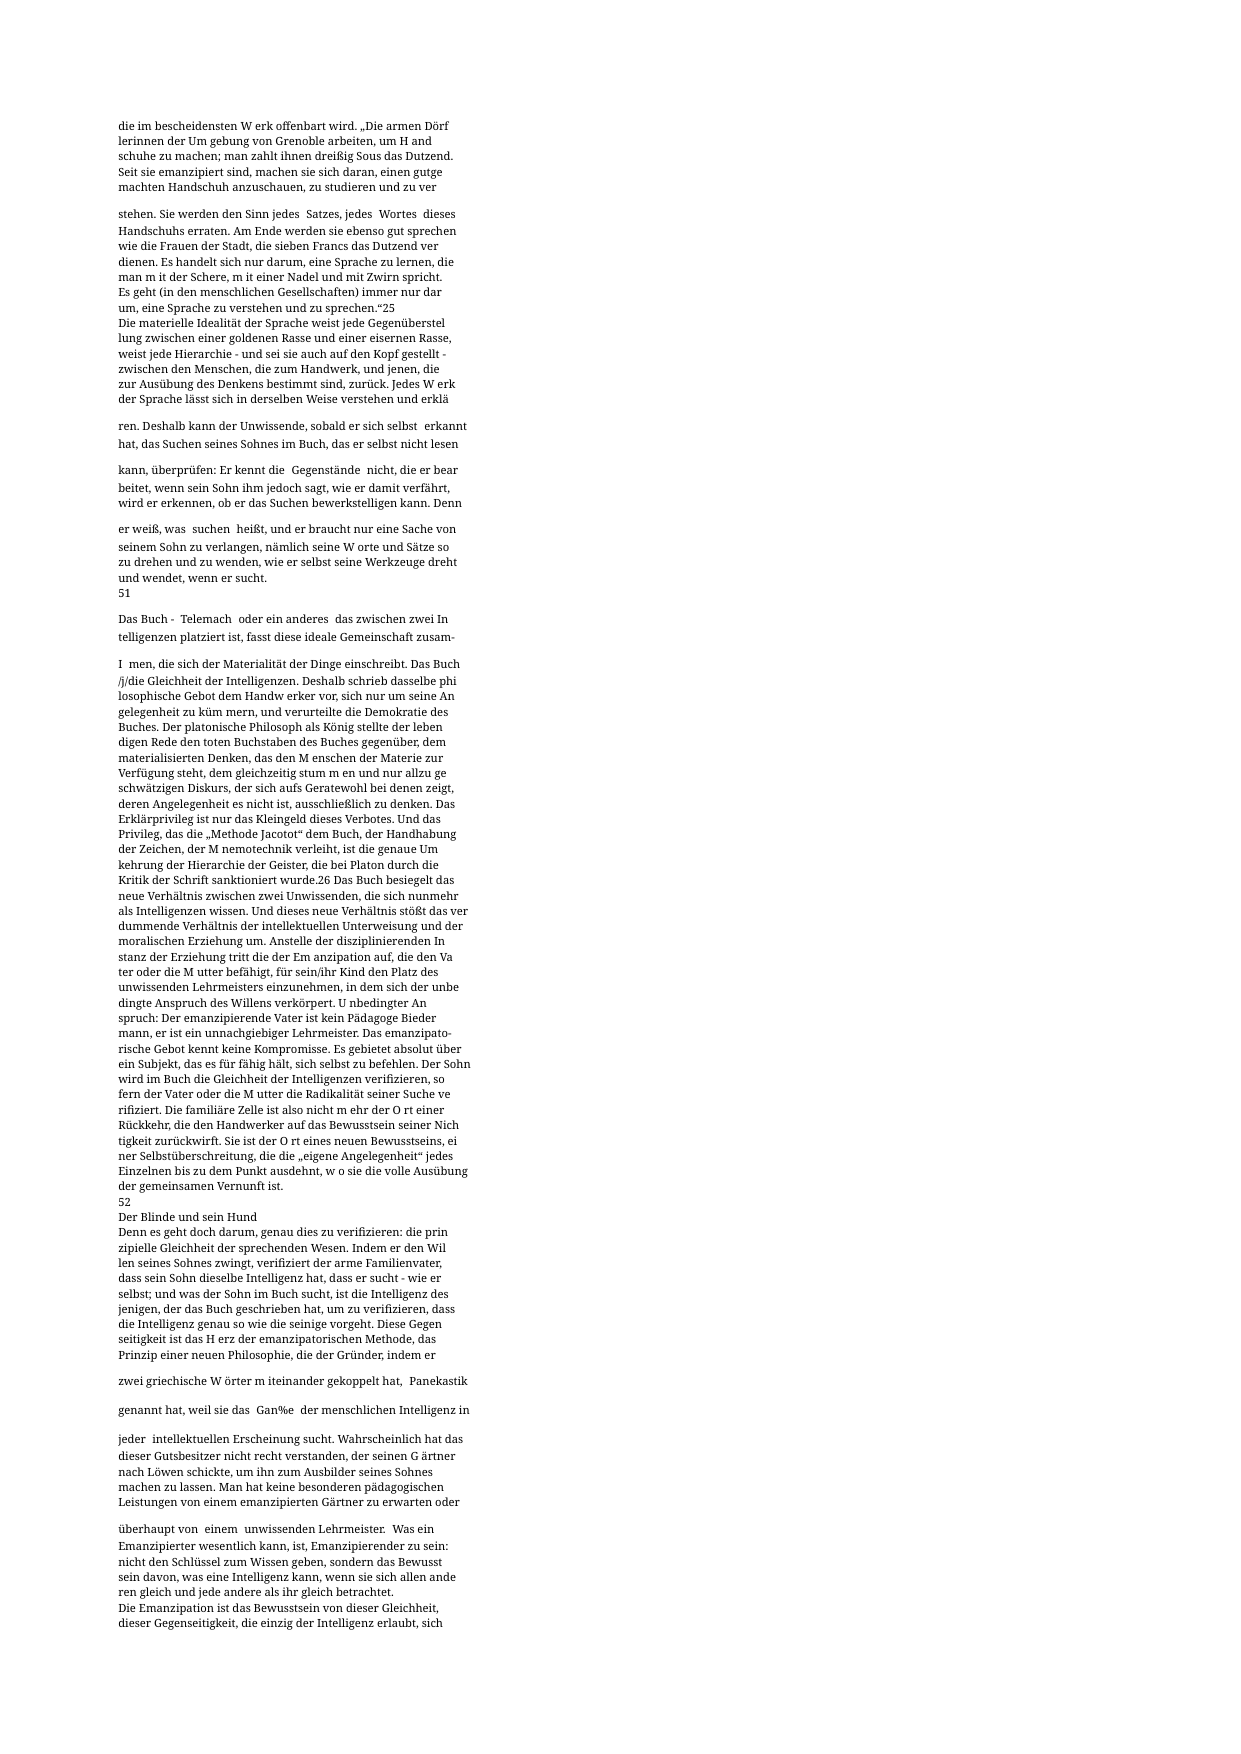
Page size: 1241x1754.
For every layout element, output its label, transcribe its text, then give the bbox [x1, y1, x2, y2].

text Der Blinde und sein Hund Denn es geht doch darum, genau dies zu verifizieren: die prin zipielle Gleichheit der sprechenden Wesen. Indem er den Wil len seines Sohnes zwingt, verifiziert der arme Familienvater, dass sein Sohn dieselbe Intelligenz hat, dass er sucht - wie er selbst; und was der Sohn im Buch sucht, ist die Intelligenz des jenigen, der das Buch geschrieben hat, um zu verifizieren, dass die Intelligenz genau so wie die seinige vorgeht. Diese Gegen seitigkeit ist das H erz der emanzipatorischen Methode, das Prinzip einer neuen Philosophie, die der Gründer, indem er zwei griechische W örter m iteinander gekoppelt hat, Panekastik genannt hat, weil sie das Gan%e der menschlichen Intelligenz in jeder intellektuellen Erscheinung sucht. Wahrscheinlich hat das dieser Gutsbesitzer nicht recht verstanden, der seinen G ärtner nach Löwen schickte, um ihn zum Ausbilder seines Sohnes machen zu lassen. Man hat keine besonderen pädagogischen Leistungen von einem emanzipierten Gärtner zu erwarten oder überhaupt von einem unwissenden Lehrmeister. Was ein Emanzipierter wesentlich kann, ist, Emanzipierender zu sein: nicht den Schlüssel zum Wissen geben, sondern das Bewusst sein davon, was eine Intelligenz kann, wenn sie sich allen ande ren gleich und jede andere als ihr gleich betrachtet. Die Emanzipation ist das Bewusstsein von dieser Gleichheit, dieser Gegenseitigkeit, die einzig der Intelligenz erlaubt, sich [118, 1209, 1122, 1631]
text die im bescheidensten W erk offenbart wird. „Die armen Dörf lerinnen der Um gebung von Grenoble arbeiten, um H and schuhe zu machen; man zahlt ihnen dreißig Sous das Dutzend. Seit sie emanzipiert sind, machen sie sich daran, einen gutge machten Handschuh anzuschauen, zu studieren und zu ver stehen. Sie werden den Sinn jedes Satzes, jedes Wortes dieses Handschuhs erraten. Am Ende werden sie ebenso gut sprechen wie die Frauen der Stadt, die sieben Francs das Dutzend ver dienen. Es handelt sich nur darum, eine Sprache zu lernen, die man m it der Schere, m it einer Nadel und mit Zwirn spricht. Es geht (in den menschlichen Gesellschaften) immer nur dar um, eine Sprache zu verstehen und zu sprechen.“25 Die materielle Idealität der Sprache weist jede Gegenüberstel lung zwischen einer goldenen Rasse und einer eisernen Rasse, weist jede Hierarchie - und sei sie auch auf den Kopf gestellt - zwischen den Menschen, die zum Handwerk, und jenen, die zur Ausübung des Denkens bestimmt sind, zurück. Jedes W erk der Sprache lässt sich in derselben Weise verstehen und erklä ren. Deshalb kann der Unwissende, sobald er sich selbst erkannt hat, das Suchen seines Sohnes im Buch, das er selbst nicht lesen kann, überprüfen: Er kennt die Gegenstände nicht, die er bear beitet, wenn sein Sohn ihm jedoch sagt, wie er damit verfährt, wird er erkennen, ob er das Suchen bewerkstelligen kann. Denn er weiß, was suchen heißt, und er braucht nur eine Sache von seinem Sohn zu verlangen, nämlich seine W orte und Sätze so zu drehen und zu wenden, wie er selbst seine Werkzeuge dreht und wendet, wenn er sucht. 51 [118, 118, 1122, 601]
text Das Buch - Telemach oder ein anderes das zwischen zwei In telligenzen platziert ist, fasst diese ideale Gemeinschaft zusam- I men, die sich der Materialität der Dinge einschreibt. Das Buch /j/die Gleichheit der Intelligenzen. Deshalb schrieb dasselbe phi losophische Gebot dem Handw erker vor, sich nur um seine An gelegenheit zu küm mern, und verurteilte die Demokratie des Buches. Der platonische Philosoph als König stellte der leben digen Rede den toten Buchstaben des Buches gegenüber, dem materialisierten Denken, das den M enschen der Materie zur Verfügung steht, dem gleichzeitig stum m en und nur allzu ge schwätzigen Diskurs, der sich aufs Geratewohl bei denen zeigt, deren Angelegenheit es nicht ist, ausschließlich zu denken. Das Erklärprivileg ist nur das Kleingeld dieses Verbotes. Und das Privileg, das die „Methode Jacotot“ dem Buch, der Handhabung der Zeichen, der M nemotechnik verleiht, ist die genaue Um kehrung der Hierarchie der Geister, die bei Platon durch die Kritik der Schrift sanktioniert wurde.26 Das Buch besiegelt das neue Verhältnis zwischen zwei Unwissenden, die sich nunmehr als Intelligenzen wissen. Und dieses neue Verhältnis stößt das ver dummende Verhältnis der intellektuellen Unterweisung und der moralischen Erziehung um. Anstelle der disziplinierenden In stanz der Erziehung tritt die der Em anzipation auf, die den Va ter oder die M utter befähigt, für sein/ihr Kind den Platz des unwissenden Lehrmeisters einzunehmen, in dem sich der unbe dingte Anspruch des Willens verkörpert. U nbedingter An spruch: Der emanzipierende Vater ist kein Pädagoge Bieder mann, er ist ein unnachgiebiger Lehrmeister. Das emanzipato- rische Gebot kennt keine Kompromisse. Es gebietet absolut über ein Subjekt, das es für fähig hält, sich selbst zu befehlen. Der Sohn wird im Buch die Gleichheit der Intelligenzen verifizieren, so fern der Vater oder die M utter die Radikalität seiner Suche ve rifiziert. Die familiäre Zelle ist also nicht m ehr der O rt einer Rückkehr, die den Handwerker auf das Bewusstsein seiner Nich tigkeit zurückwirft. Sie ist der O rt eines neuen Bewusstseins, ei ner Selbstüberschreitung, die die „eigene Angelegenheit“ jedes Einzelnen bis zu dem Punkt ausdehnt, w o sie die volle Ausübung der gemeinsamen Vernunft ist. 52 [118, 601, 1122, 1209]
